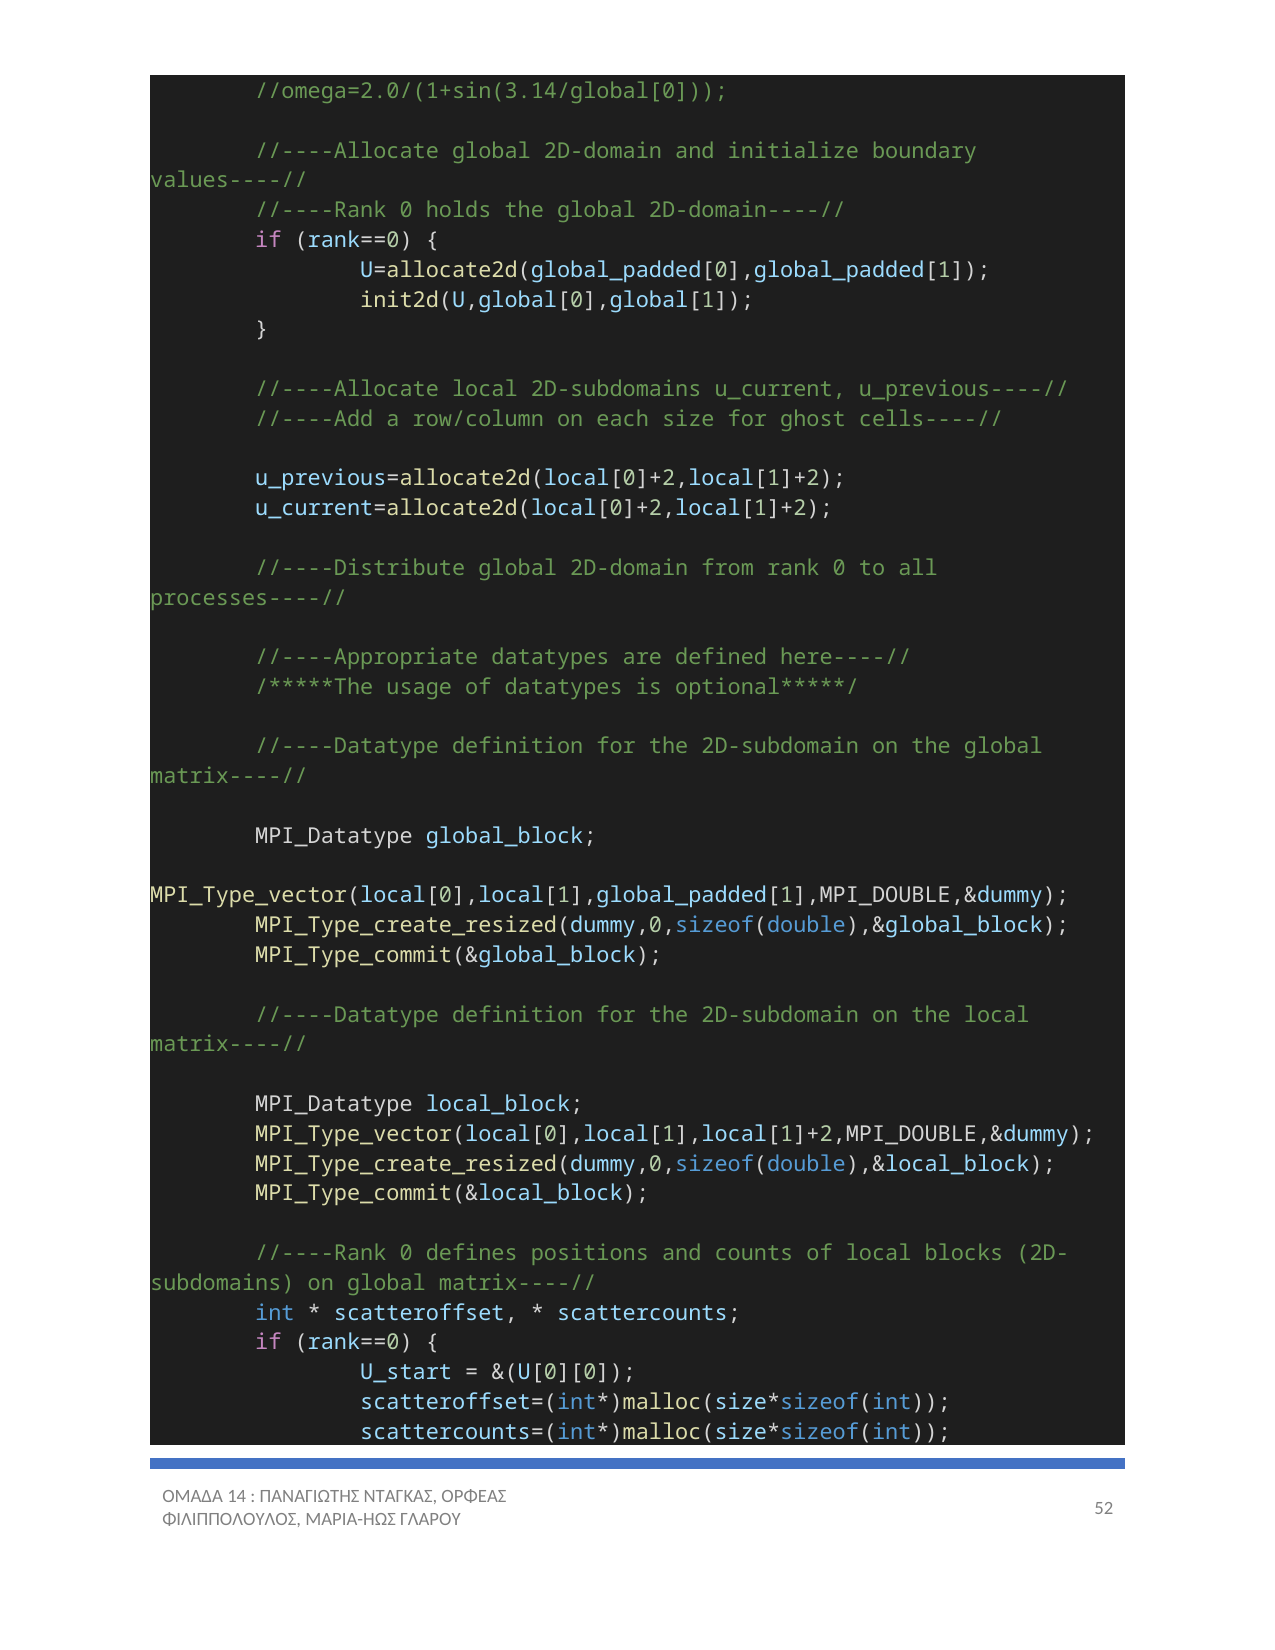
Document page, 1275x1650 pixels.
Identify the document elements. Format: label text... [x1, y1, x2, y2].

text init2d(U,global[0],global[1]); [150, 283, 1125, 313]
text MPI_Type_create_resized(dummy,0,sizeof(double),&global_block); [150, 909, 1125, 939]
text //----Rank 0 holds the global 2D-domain----// [150, 194, 1125, 224]
text U=allocate2d(global_padded[0],global_padded[1]); [150, 254, 1125, 283]
text //----Distribute global 2D-domain from rank 0 to all processes----// [150, 552, 1125, 611]
text } [150, 313, 1125, 343]
text //----Rank 0 defines positions and counts of local blocks (2D-subdomains) on global matrix----// [150, 1237, 1125, 1296]
text //----Datatype definition for the 2D-subdomain on the global matrix----// [150, 730, 1125, 790]
text MPI_Type_vector(local[0],local[1],global_padded[1],MPI_DOUBLE,&dummy); [150, 849, 1125, 909]
text MPI_Type_create_resized(dummy,0,sizeof(double),&local_block); [150, 1147, 1125, 1177]
text MPI_Type_commit(&global_block); [150, 939, 1125, 969]
text //----Appropriate datatypes are defined here----// [150, 641, 1125, 671]
text u_previous=allocate2d(local[0]+2,local[1]+2); [150, 462, 1125, 492]
text //----Allocate global 2D-domain and initialize boundary values----// [150, 134, 1125, 194]
text MPI_Type_commit(&local_block); [150, 1177, 1125, 1207]
text /*****The usage of datatypes is optional*****/ [150, 671, 1125, 701]
text MPI_Datatype global_block; [150, 820, 1125, 849]
text //omega=2.0/(1+sin(3.14/global[0])); [150, 75, 1125, 105]
text //----Add a row/column on each size for ghost cells----// [150, 403, 1125, 432]
text if (rank==0) { [150, 1326, 1125, 1356]
text U_start = &(U[0][0]); [150, 1356, 1125, 1386]
text int * scatteroffset, * scattercounts; [150, 1296, 1125, 1326]
text MPI_Type_vector(local[0],local[1],local[1]+2,MPI_DOUBLE,&dummy); [150, 1118, 1125, 1147]
text MPI_Datatype local_block; [150, 1088, 1125, 1118]
text u_current=allocate2d(local[0]+2,local[1]+2); [150, 492, 1125, 522]
text //----Allocate local 2D-subdomains u_current, u_previous----// [150, 373, 1125, 403]
text scatteroffset=(int*)malloc(size*sizeof(int)); [150, 1386, 1125, 1416]
text //----Datatype definition for the 2D-subdomain on the local matrix----// [150, 998, 1125, 1058]
text if (rank==0) { [150, 224, 1125, 254]
text scattercounts=(int*)malloc(size*sizeof(int)); [150, 1416, 1125, 1445]
